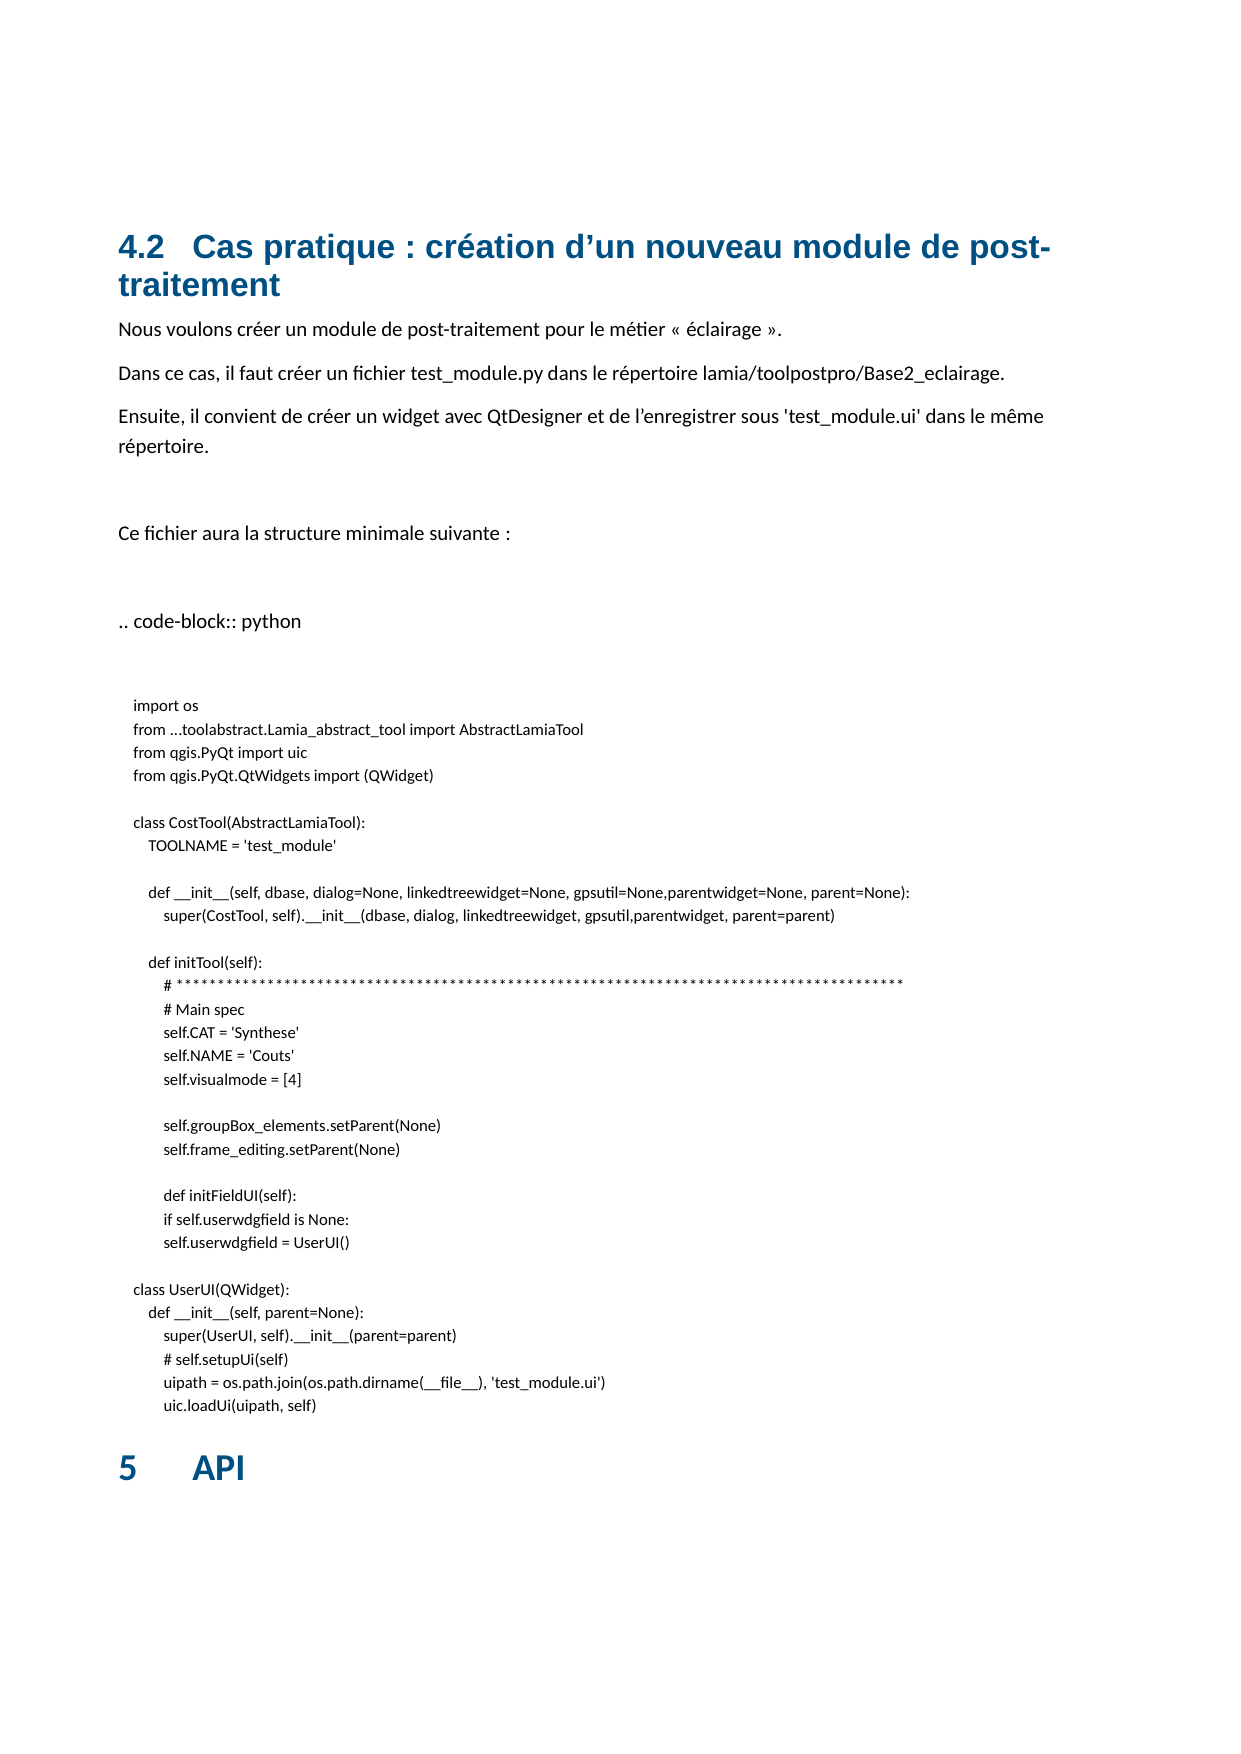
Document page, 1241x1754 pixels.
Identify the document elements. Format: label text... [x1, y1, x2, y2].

text self.NAME = 'Couts' [118, 1045, 1122, 1066]
text uipath = os.path.join(os.path.dirname(__file__), 'test_module.ui') [118, 1372, 1122, 1392]
text def initTool(self): [118, 952, 1122, 972]
text def __init__(self, dbase, dialog=None, linkedtreewidget=None, gpsutil=None,parentwidget=None, parent=None): [118, 882, 1122, 902]
text uic.loadUi(uipath, self) [118, 1395, 1122, 1416]
text self.userwdgfield = UserUI() [118, 1232, 1122, 1252]
text TOOLNAME = 'test_module' [118, 835, 1122, 856]
text def __init__(self, parent=None): [118, 1302, 1122, 1322]
text class CostTool(AbstractLamiaTool): [118, 812, 1122, 832]
subtitle API [118, 1444, 1122, 1490]
text .. code-block:: python [118, 608, 1122, 633]
text self.visualmode = [4] [118, 1069, 1122, 1089]
text Ce fichier aura la structure minimale suivante : [118, 520, 1122, 546]
text # Main spec [118, 999, 1122, 1019]
text # **************************************************************************************** [118, 975, 1122, 996]
text self.frame_editing.setParent(None) [118, 1139, 1122, 1159]
text from qgis.PyQt.QtWidgets import (QWidget) [118, 765, 1122, 786]
subtitle Cas pratique : création d’un nouveau module de post-traitement [118, 226, 1122, 304]
text import os [118, 695, 1122, 716]
text self.groupBox_elements.setParent(None) [118, 1115, 1122, 1136]
text Nous voulons créer un module de post-traitement pour le métier « éclairage ». [118, 316, 1122, 342]
text from ...toolabstract.Lamia_abstract_tool import AbstractLamiaTool [118, 719, 1122, 739]
text from qgis.PyQt import uic [118, 742, 1122, 762]
text # self.setupUi(self) [118, 1349, 1122, 1369]
text if self.userwdgfield is None: [118, 1209, 1122, 1229]
text super(CostTool, self).__init__(dbase, dialog, linkedtreewidget, gpsutil,parentwidget, parent=parent) [118, 905, 1122, 926]
text class UserUI(QWidget): [118, 1279, 1122, 1299]
text self.CAT = 'Synthese' [118, 1022, 1122, 1042]
text Ensuite, il convient de créer un widget avec QtDesigner et de l’enregistrer sous 'test_module.ui' dans le même répertoire. [118, 404, 1122, 458]
text super(UserUI, self).__init__(parent=parent) [118, 1325, 1122, 1346]
text Dans ce cas, il faut créer un fichier test_module.py dans le répertoire lamia/toolpostpro/Base2_eclairage. [118, 360, 1122, 385]
text def initFieldUI(self): [118, 1185, 1122, 1206]
